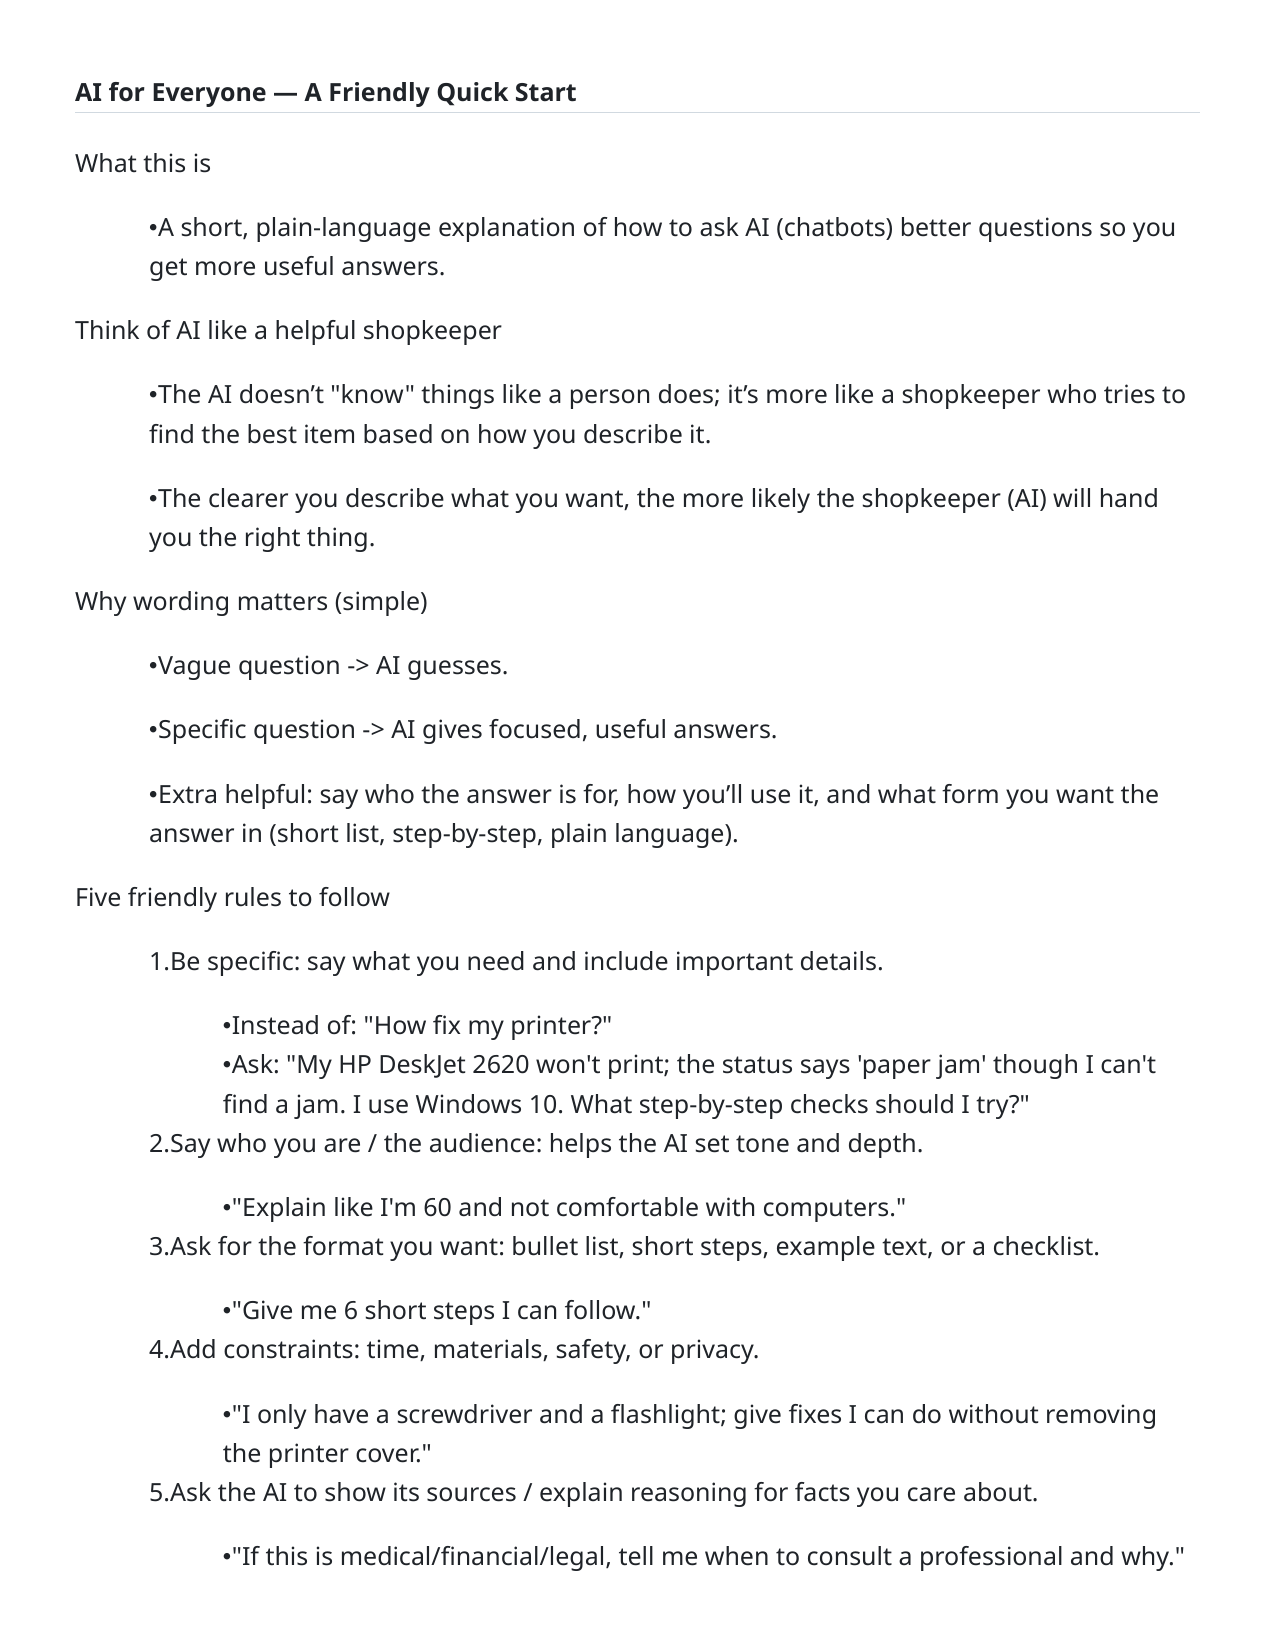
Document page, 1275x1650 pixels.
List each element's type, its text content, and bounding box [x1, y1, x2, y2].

text What this is [75, 146, 1200, 179]
list A short, plain-language explanation of how to ask AI (chatbots) better questions so you get more useful answers. [75, 210, 1200, 283]
list Extra helpful: say who the answer is for, how you’ll use it, and what form you want the answer in (short list, step-by-step, plain language). [75, 776, 1200, 849]
list The clearer you describe what you want, the more likely the shopkeeper (AI) will hand you the right thing. [75, 481, 1200, 554]
list Add constraints: time, materials, safety, or privacy. [75, 1332, 1200, 1366]
text Why wording matters (simple) [75, 584, 1200, 618]
list "I only have a screwdriver and a flashlight; give fixes I can do without removing the printer cover." [75, 1396, 1200, 1469]
list Ask for the format you want: bullet list, short steps, example text, or a checklist. [75, 1229, 1200, 1263]
list "Explain like I'm 60 and not comfortable with computers." [75, 1190, 1200, 1224]
text Five friendly rules to follow [75, 880, 1200, 914]
list Vague question -> AI guesses. [75, 648, 1200, 682]
list Specific question -> AI gives focused, useful answers. [75, 712, 1200, 746]
text Think of AI like a helpful shopkeeper [75, 313, 1200, 347]
list "Give me 6 short steps I can follow." [75, 1293, 1200, 1327]
subtitle AI for Everyone — A Friendly Quick Start [75, 75, 1200, 112]
list "If this is medical/financial/legal, tell me when to consult a professional and why." [75, 1539, 1200, 1573]
list Say who you are / the audience: helps the AI set tone and depth. [75, 1126, 1200, 1159]
list Be specific: say what you need and include important details. [75, 944, 1200, 978]
list Instead of: "How fix my printer?" [75, 1008, 1200, 1042]
list Ask: "My HP DeskJet 2620 won't print; the status says 'paper jam' though I can't find a jam. I use Windows 10. What step-by-step checks should I try?" [75, 1047, 1200, 1120]
list Ask the AI to show its sources / explain reasoning for facts you care about. [75, 1475, 1200, 1509]
list The AI doesn’t "know" things like a person does; it’s more like a shopkeeper who tries to find the best item based on how you describe it. [75, 377, 1200, 450]
